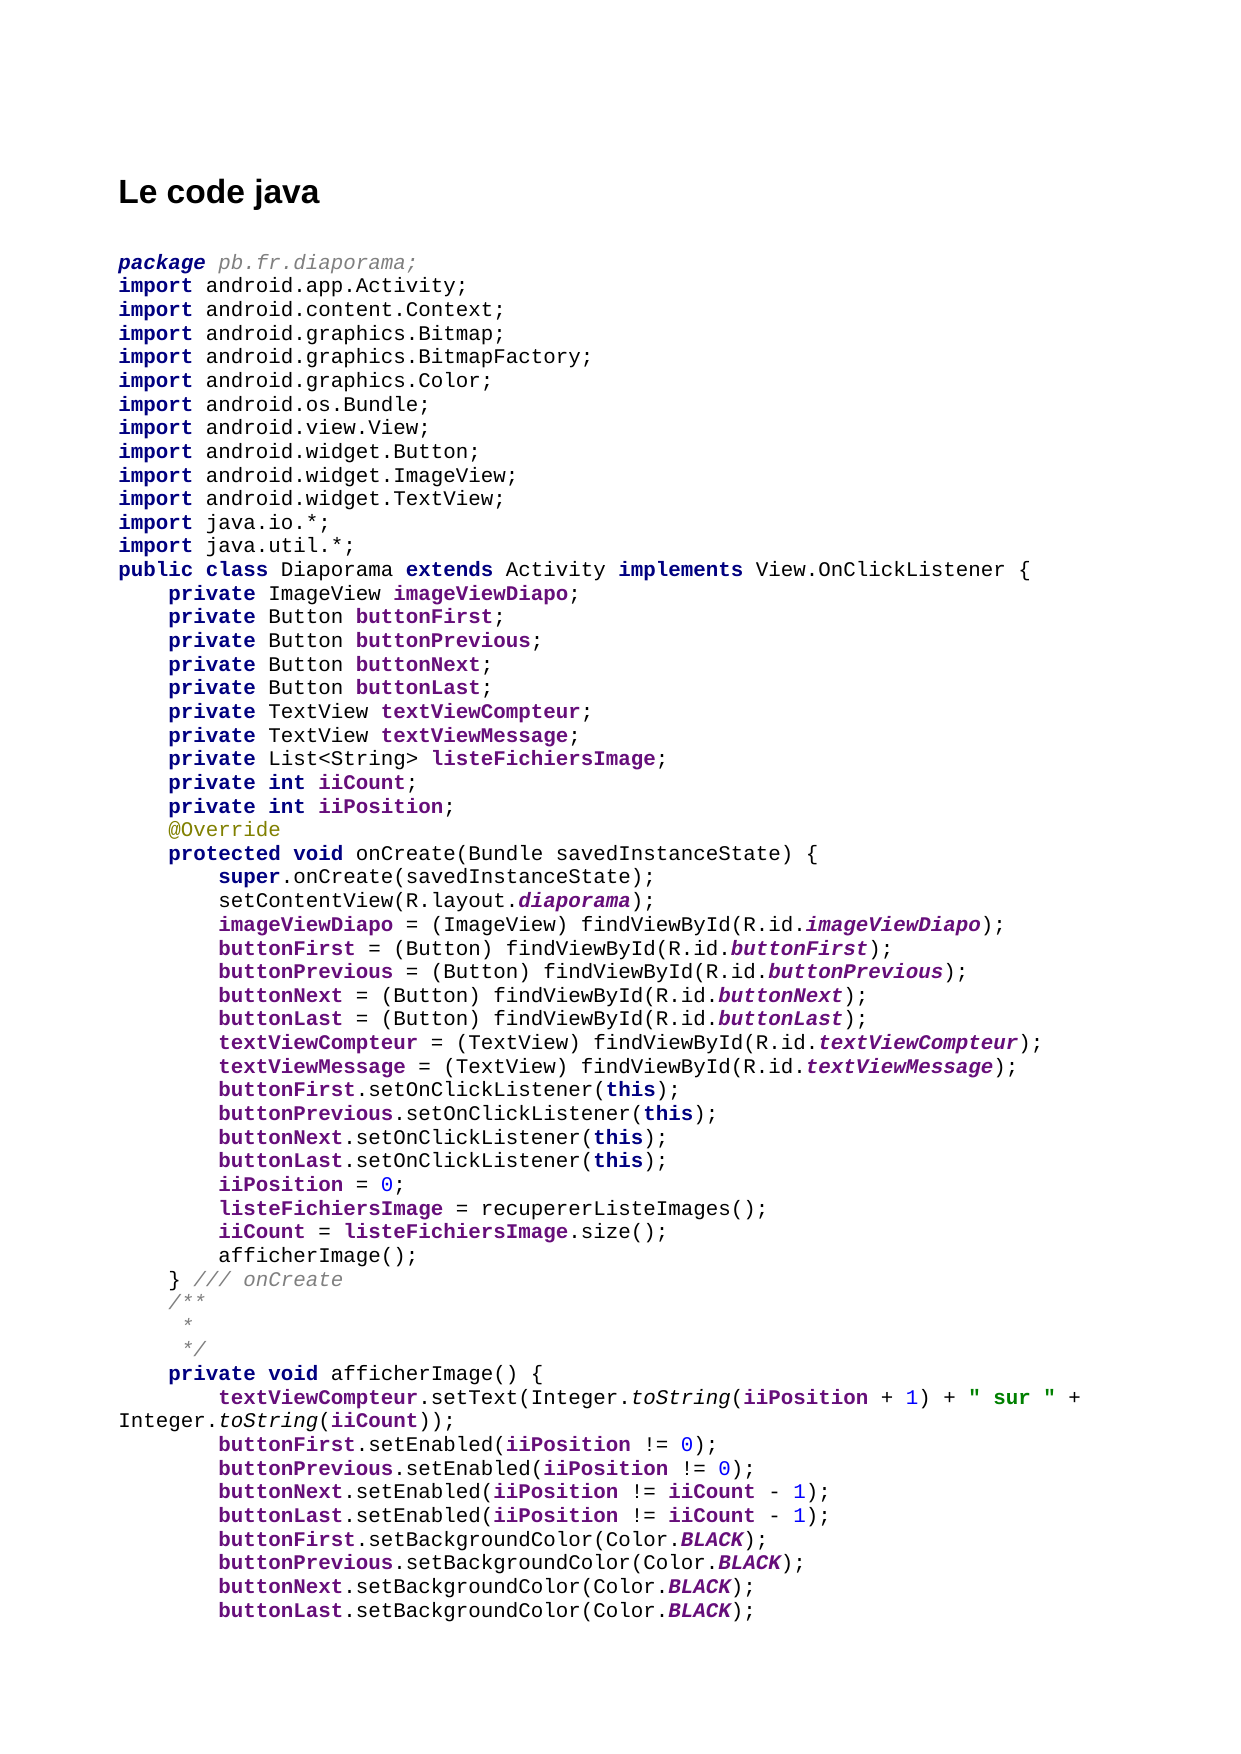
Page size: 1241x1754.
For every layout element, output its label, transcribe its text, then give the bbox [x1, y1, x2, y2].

text textViewMessage = (TextView) findViewById(R.id.textViewMessage); [118, 1056, 1122, 1079]
text import android.graphics.BitmapFactory; [118, 346, 1122, 370]
text buttonLast.setEnabled(iiPosition != iiCount - 1); [118, 1505, 1122, 1529]
text buttonNext.setBackgroundColor(Color.BLACK); [118, 1576, 1122, 1599]
text private TextView textViewMessage; [118, 725, 1122, 748]
text iiCount = listeFichiersImage.size(); [118, 1221, 1122, 1245]
text import java.io.*; [118, 512, 1122, 536]
text buttonPrevious = (Button) findViewById(R.id.buttonPrevious); [118, 961, 1122, 985]
text buttonLast.setBackgroundColor(Color.BLACK); [118, 1599, 1122, 1623]
text private Button buttonLast; [118, 677, 1122, 701]
text public class Diaporama extends Activity implements View.OnClickListener { [118, 559, 1122, 583]
text private int iiCount; [118, 772, 1122, 796]
text @Override [118, 819, 1122, 843]
text private int iiPosition; [118, 796, 1122, 819]
text } /// onCreate [118, 1268, 1122, 1292]
text buttonPrevious.setEnabled(iiPosition != 0); [118, 1458, 1122, 1481]
text protected void onCreate(Bundle savedInstanceState) { [118, 843, 1122, 867]
subtitle Le code java [118, 172, 1122, 211]
text import android.app.Activity; [118, 275, 1122, 299]
text imageViewDiapo = (ImageView) findViewById(R.id.imageViewDiapo); [118, 914, 1122, 937]
text buttonFirst.setEnabled(iiPosition != 0); [118, 1434, 1122, 1458]
text textViewCompteur = (TextView) findViewById(R.id.textViewCompteur); [118, 1032, 1122, 1056]
text private Button buttonNext; [118, 654, 1122, 677]
text private List<String> listeFichiersImage; [118, 748, 1122, 772]
text buttonFirst = (Button) findViewById(R.id.buttonFirst); [118, 937, 1122, 961]
text private Button buttonPrevious; [118, 630, 1122, 654]
text /** [118, 1292, 1122, 1316]
text private Button buttonFirst; [118, 606, 1122, 630]
text afficherImage(); [118, 1245, 1122, 1268]
text buttonLast = (Button) findViewById(R.id.buttonLast); [118, 1008, 1122, 1032]
text setContentView(R.layout.diaporama); [118, 890, 1122, 914]
text private ImageView imageViewDiapo; [118, 583, 1122, 606]
text private TextView textViewCompteur; [118, 701, 1122, 725]
text buttonNext.setOnClickListener(this); [118, 1127, 1122, 1150]
text super.onCreate(savedInstanceState); [118, 867, 1122, 890]
text * [118, 1316, 1122, 1339]
text import java.util.*; [118, 536, 1122, 559]
text import android.widget.ImageView; [118, 464, 1122, 488]
text import android.view.View; [118, 417, 1122, 441]
text buttonFirst.setOnClickListener(this); [118, 1079, 1122, 1103]
text buttonNext.setEnabled(iiPosition != iiCount - 1); [118, 1481, 1122, 1505]
text buttonNext = (Button) findViewById(R.id.buttonNext); [118, 985, 1122, 1008]
text buttonLast.setOnClickListener(this); [118, 1150, 1122, 1174]
text import android.widget.Button; [118, 441, 1122, 464]
text import android.widget.TextView; [118, 488, 1122, 512]
text import android.graphics.Bitmap; [118, 323, 1122, 346]
text listeFichiersImage = recupererListeImages(); [118, 1198, 1122, 1221]
text import android.content.Context; [118, 299, 1122, 323]
text import android.os.Bundle; [118, 394, 1122, 417]
text iiPosition = 0; [118, 1174, 1122, 1198]
text buttonFirst.setBackgroundColor(Color.BLACK); [118, 1529, 1122, 1552]
text import android.graphics.Color; [118, 370, 1122, 394]
text buttonPrevious.setBackgroundColor(Color.BLACK); [118, 1552, 1122, 1576]
text private void afficherImage() { [118, 1363, 1122, 1387]
text textViewCompteur.setText(Integer.toString(iiPosition + 1) + " sur " + Integer.toString(iiCount)); [118, 1387, 1122, 1434]
text buttonPrevious.setOnClickListener(this); [118, 1103, 1122, 1127]
text */ [118, 1339, 1122, 1363]
text package pb.fr.diaporama; [118, 252, 1122, 275]
